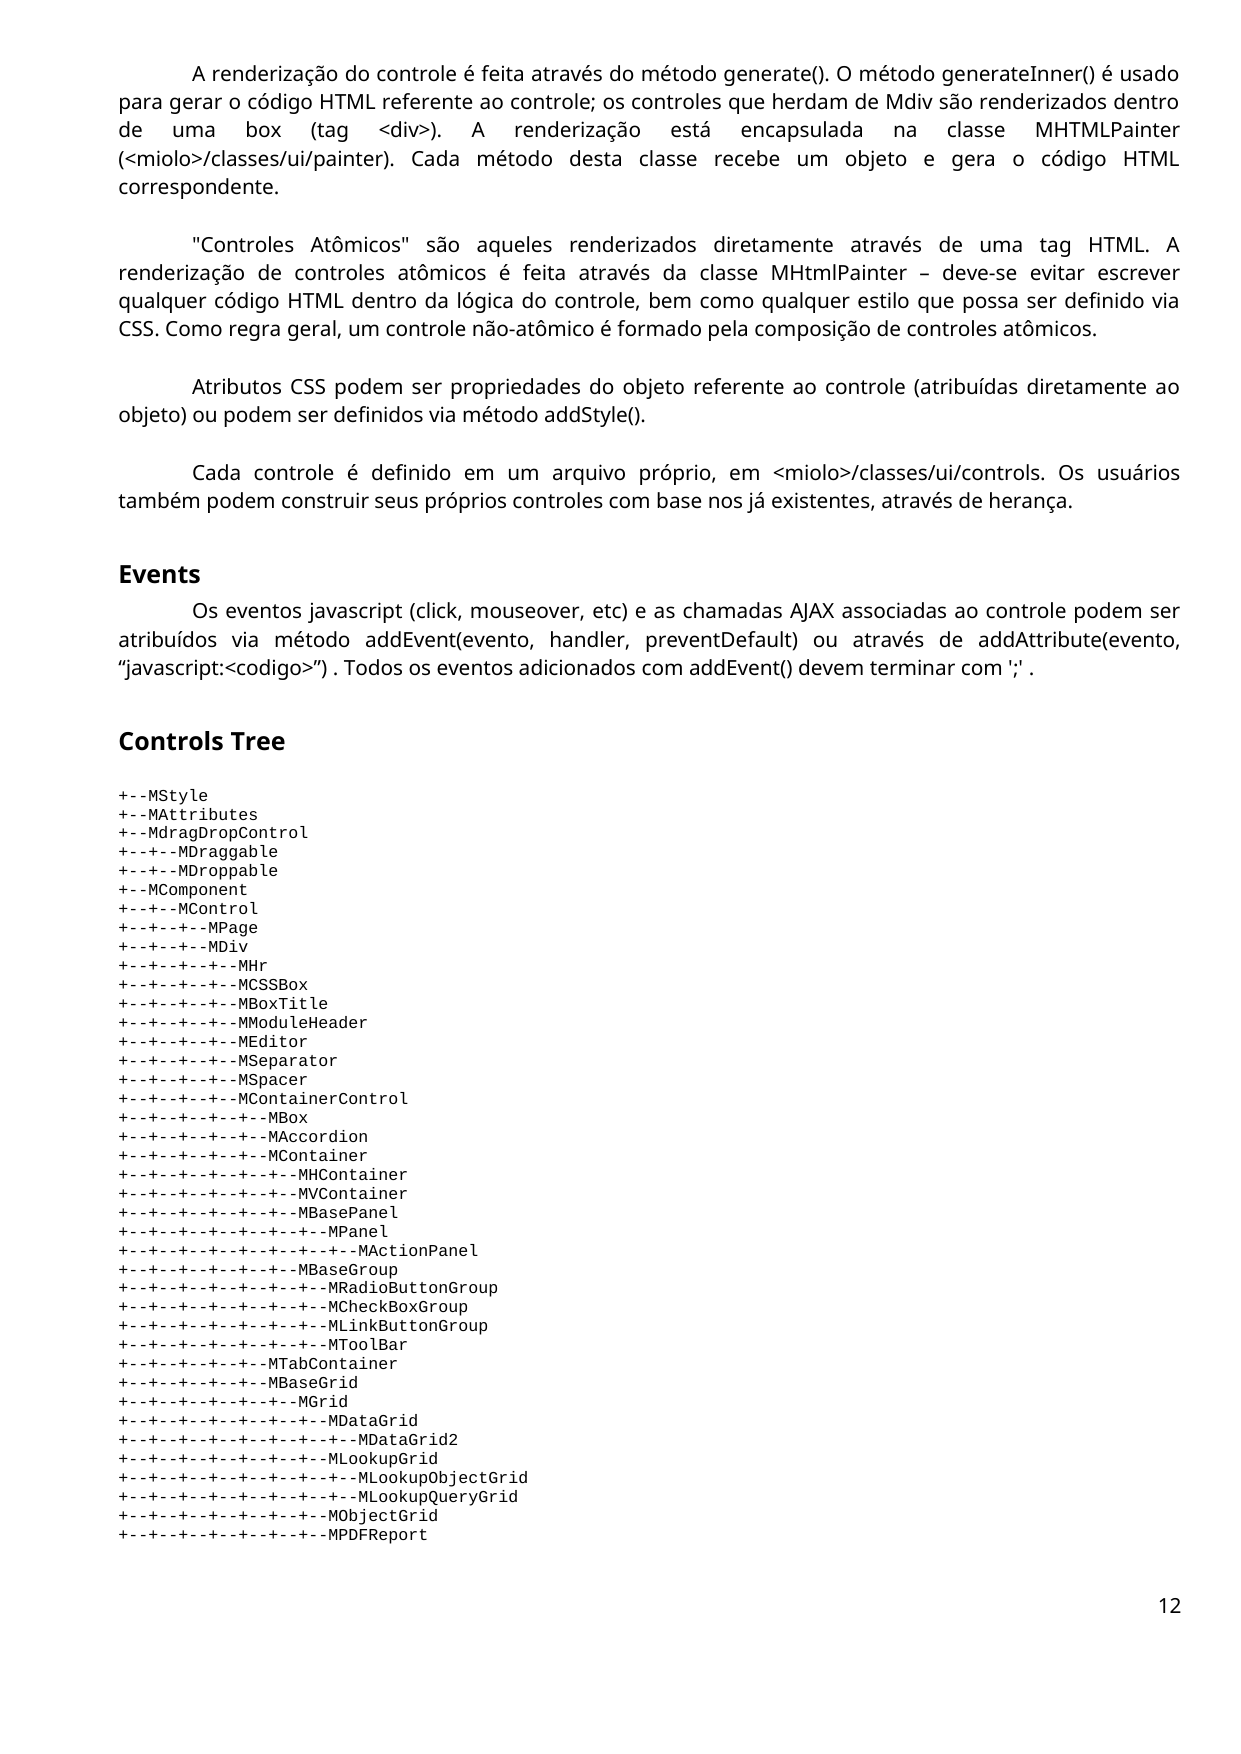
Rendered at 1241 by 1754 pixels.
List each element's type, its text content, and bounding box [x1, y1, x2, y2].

text +--+--+--+--+--+--+--MObjectGrid [118, 1507, 1181, 1526]
text +--+--+--+--+--+--MHContainer [118, 1166, 1181, 1185]
text +--+--+--+--+--+--+--MPanel [118, 1223, 1181, 1242]
text +--+--+--+--+--+--+--MLinkButtonGroup [118, 1318, 1181, 1337]
text +--+--MDroppable [118, 863, 1181, 882]
text +--+--+--+--+--MBaseGrid [118, 1375, 1181, 1394]
text +--MAttributes [118, 806, 1181, 825]
text +--+--+--MPage [118, 920, 1181, 939]
text +--MStyle [118, 787, 1181, 806]
text +--+--+--+--+--+--+--MToolBar [118, 1337, 1181, 1356]
text +--+--MDraggable [118, 844, 1181, 863]
text +--+--+--+--MContainerControl [118, 1090, 1181, 1109]
text +--+--+--+--+--+--+--MDataGrid [118, 1413, 1181, 1432]
text +--+--+--+--MCSSBox [118, 977, 1181, 996]
text +--+--+--+--+--+--+--MLookupGrid [118, 1451, 1181, 1469]
text +--MComponent [118, 882, 1181, 901]
text +--+--+--+--MSpacer [118, 1071, 1181, 1090]
text Os eventos javascript (click, mouseover, etc) e as chamadas AJAX associadas ao controle podem ser atribuídos via método addEvent(evento, handler, preventDefault) ou através de addAttribute(evento, “javascript:<codigo>”) . Todos os eventos adicionados com addEvent() devem terminar com ';' . [118, 597, 1181, 681]
text +--+--+--MDiv [118, 939, 1181, 958]
text +--+--+--+--+--+--+--+--MDataGrid2 [118, 1432, 1181, 1451]
text +--+--+--+--+--+--+--+--MLookupObjectGrid [118, 1469, 1181, 1488]
text +--+--+--+--+--MBox [118, 1109, 1181, 1128]
text +--+--MControl [118, 901, 1181, 920]
text +--+--+--+--MBoxTitle [118, 996, 1181, 1014]
text "Controles Atômicos" são aqueles renderizados diretamente através de uma tag HTML. A renderização de controles atômicos é feita através da classe MHtmlPainter – deve-se evitar escrever qualquer código HTML dentro da lógica do controle, bem como qualquer estilo que possa ser definido via CSS. Como regra geral, um controle não-atômico é formado pela composição de controles atômicos. [118, 230, 1181, 343]
text +--+--+--+--+--MAccordion [118, 1128, 1181, 1147]
text +--+--+--+--MEditor [118, 1033, 1181, 1052]
text +--+--+--+--+--+--+--+--MActionPanel [118, 1242, 1181, 1261]
text +--+--+--+--+--+--+--MRadioButtonGroup [118, 1280, 1181, 1299]
text A renderização do controle é feita através do método generate(). O método generateInner() é usado para gerar o código HTML referente ao controle; os controles que herdam de Mdiv são renderizados dentro de uma box (tag <div>). A renderização está encapsulada na classe MHTMLPainter (<miolo>/classes/ui/painter). Cada método desta classe recebe um objeto e gera o código HTML correspondente. [118, 59, 1181, 200]
text +--+--+--+--+--+--MBasePanel [118, 1204, 1181, 1223]
text +--+--+--+--+--+--+--+--MLookupQueryGrid [118, 1488, 1181, 1507]
subtitle Events [118, 556, 1181, 590]
text +--+--+--+--+--+--MBaseGroup [118, 1261, 1181, 1280]
text +--+--+--+--+--+--MGrid [118, 1394, 1181, 1413]
text +--+--+--+--+--+--+--MCheckBoxGroup [118, 1299, 1181, 1318]
text Atributos CSS podem ser propriedades do objeto referente ao controle (atribuídas diretamente ao objeto) ou podem ser definidos via método addStyle(). [118, 372, 1181, 428]
text +--+--+--+--MModuleHeader [118, 1014, 1181, 1033]
text +--MdragDropControl [118, 825, 1181, 844]
text +--+--+--+--+--MContainer [118, 1147, 1181, 1166]
subtitle Controls Tree [118, 723, 1181, 757]
text +--+--+--+--+--MTabContainer [118, 1356, 1181, 1375]
text +--+--+--+--+--+--MVContainer [118, 1185, 1181, 1204]
text Cada controle é definido em um arquivo próprio, em <miolo>/classes/ui/controls. Os usuários também podem construir seus próprios controles com base nos já existentes, através de herança. [118, 458, 1181, 514]
text +--+--+--+--+--+--+--MPDFReport [118, 1526, 1181, 1545]
text +--+--+--+--MHr [118, 958, 1181, 977]
text +--+--+--+--MSeparator [118, 1052, 1181, 1071]
